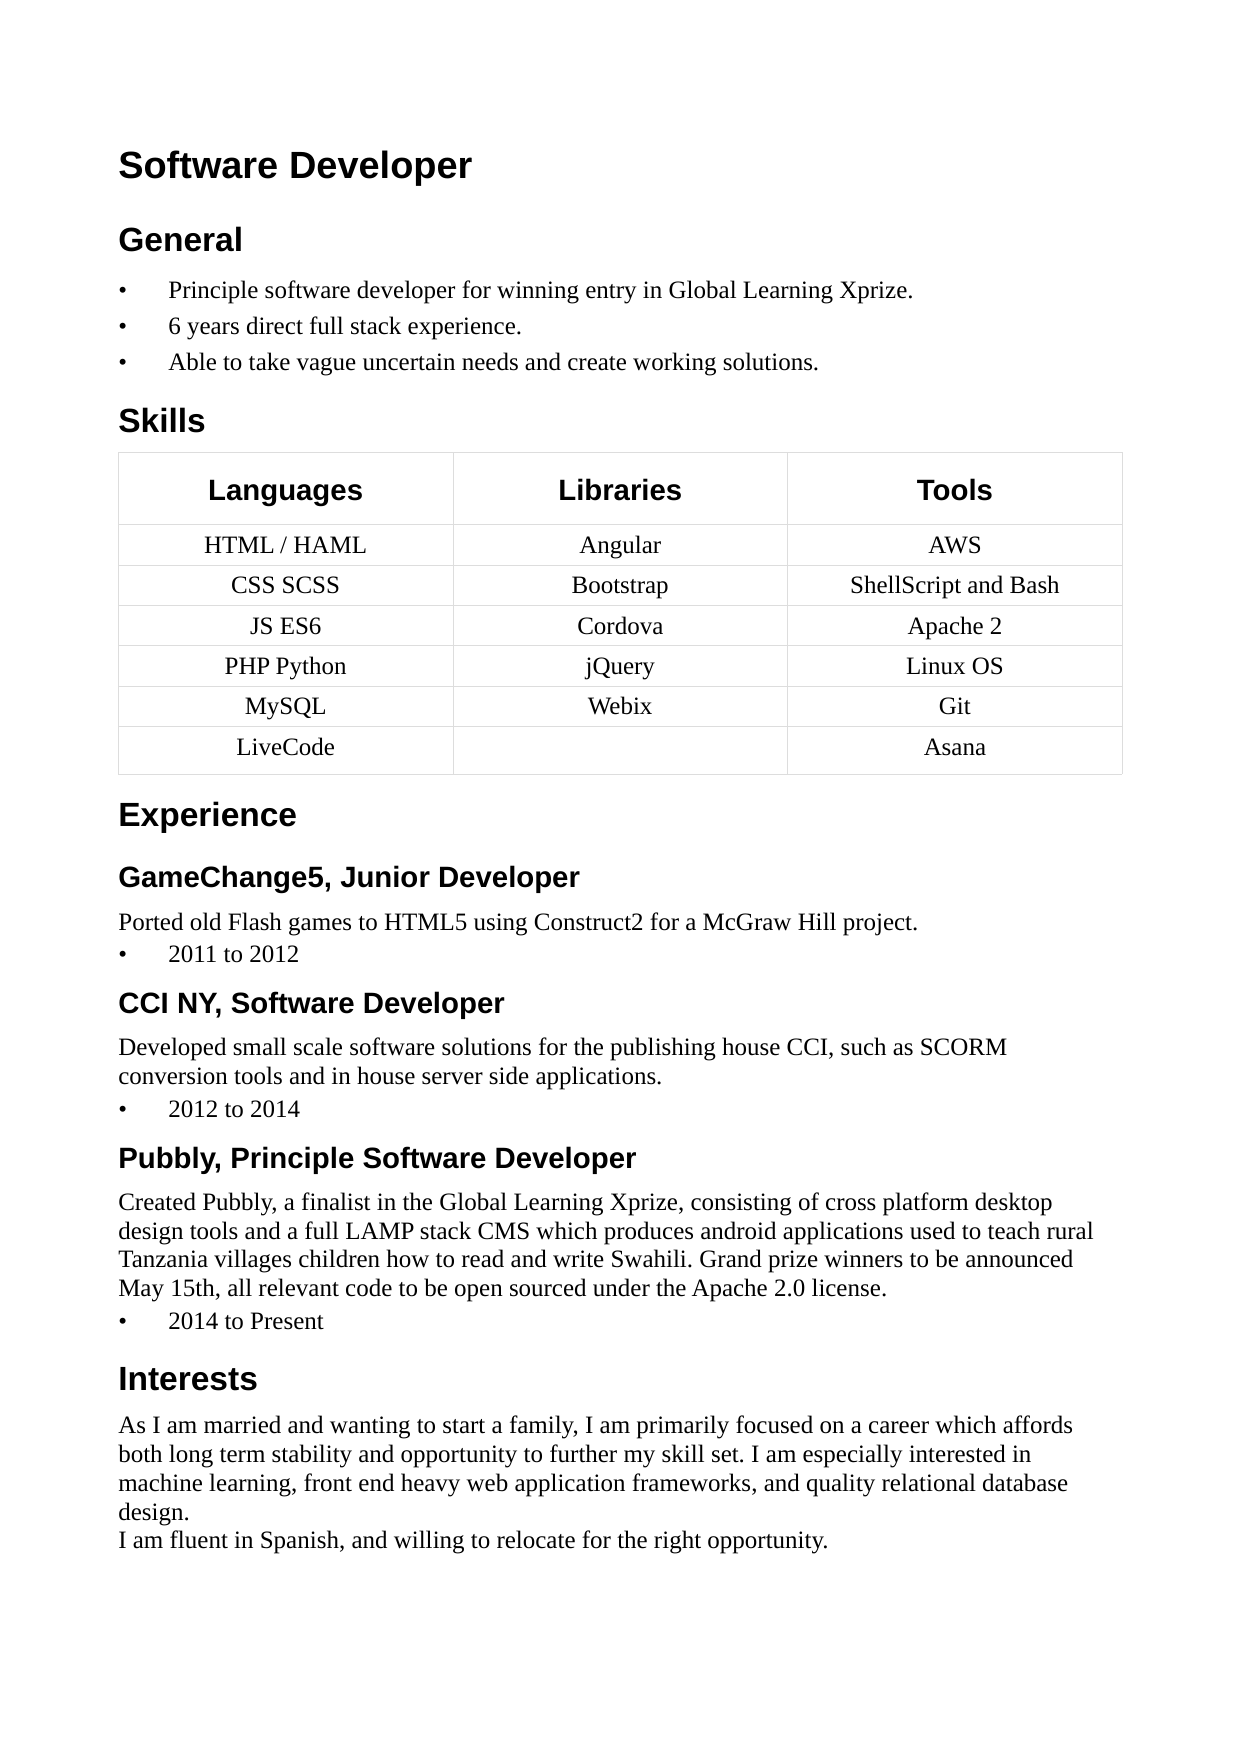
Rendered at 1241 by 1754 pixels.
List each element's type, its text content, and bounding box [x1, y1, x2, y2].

table_cell Asana [788, 727, 1122, 774]
table_cell jQuery [454, 646, 787, 686]
list Able to take vague uncertain needs and create working solutions. [118, 347, 1122, 376]
table_cell Apache 2 [788, 606, 1122, 645]
table_cell Bootstrap [454, 566, 787, 605]
list 2012 to 2014 [118, 1094, 1122, 1122]
table_cell Webix [454, 687, 787, 726]
table_cell Git [788, 687, 1122, 726]
table_cell Angular [454, 525, 787, 565]
table_header Libraries [454, 453, 787, 524]
text As I am married and wanting to start a family, I am primarily focused on a career which affords both long term stability and opportunity to further my skill set. I am especially interested in machine learning, front end heavy web application frameworks, and quality relational database design. [118, 1410, 1122, 1525]
table_cell [454, 727, 787, 774]
table_cell LiveCode [119, 727, 453, 774]
text Created Pubbly, a finalist in the Global Learning Xprize, consisting of cross platform desktop design tools and a full LAMP stack CMS which produces android applications used to teach rural Tanzania villages children how to read and write Swahili. Grand prize winners to be announced May 15th, all relevant code to be open sourced under the Apache 2.0 license. [118, 1187, 1122, 1302]
table_cell CSS SCSS [119, 566, 453, 605]
list 2011 to 2012 [118, 939, 1122, 968]
subtitle CCI NY, Software Developer [118, 986, 1122, 1020]
table_cell AWS [788, 525, 1122, 565]
table_cell Linux OS [788, 646, 1122, 686]
table_cell Cordova [454, 606, 787, 645]
list 6 years direct full stack experience. [118, 311, 1122, 340]
subtitle Pubbly, Principle Software Developer [118, 1141, 1122, 1174]
table_header Languages [119, 453, 453, 524]
subtitle Skills [118, 401, 1122, 439]
text Ported old Flash games to HTML5 using Construct2 for a McGraw Hill project. [118, 907, 1122, 935]
list Principle software developer for winning entry in Global Learning Xprize. [118, 275, 1122, 304]
subtitle Experience [118, 795, 1122, 833]
table_cell ShellScript and Bash [788, 566, 1122, 605]
text I am fluent in Spanish, and willing to relocate for the right opportunity. [118, 1525, 1122, 1554]
text Developed small scale software solutions for the publishing house CCI, such as SCORM conversion tools and in house server side applications. [118, 1032, 1122, 1090]
subtitle Software Developer [118, 143, 1122, 187]
subtitle GameChange5, Junior Developer [118, 860, 1122, 894]
subtitle General [118, 220, 1122, 259]
list 2014 to Present [118, 1306, 1122, 1334]
table_cell HTML / HAML [119, 525, 453, 565]
table_cell JS ES6 [119, 606, 453, 645]
table_cell PHP Python [119, 646, 453, 686]
table_cell MySQL [119, 687, 453, 726]
table_header Tools [788, 453, 1122, 524]
subtitle Interests [118, 1359, 1122, 1398]
